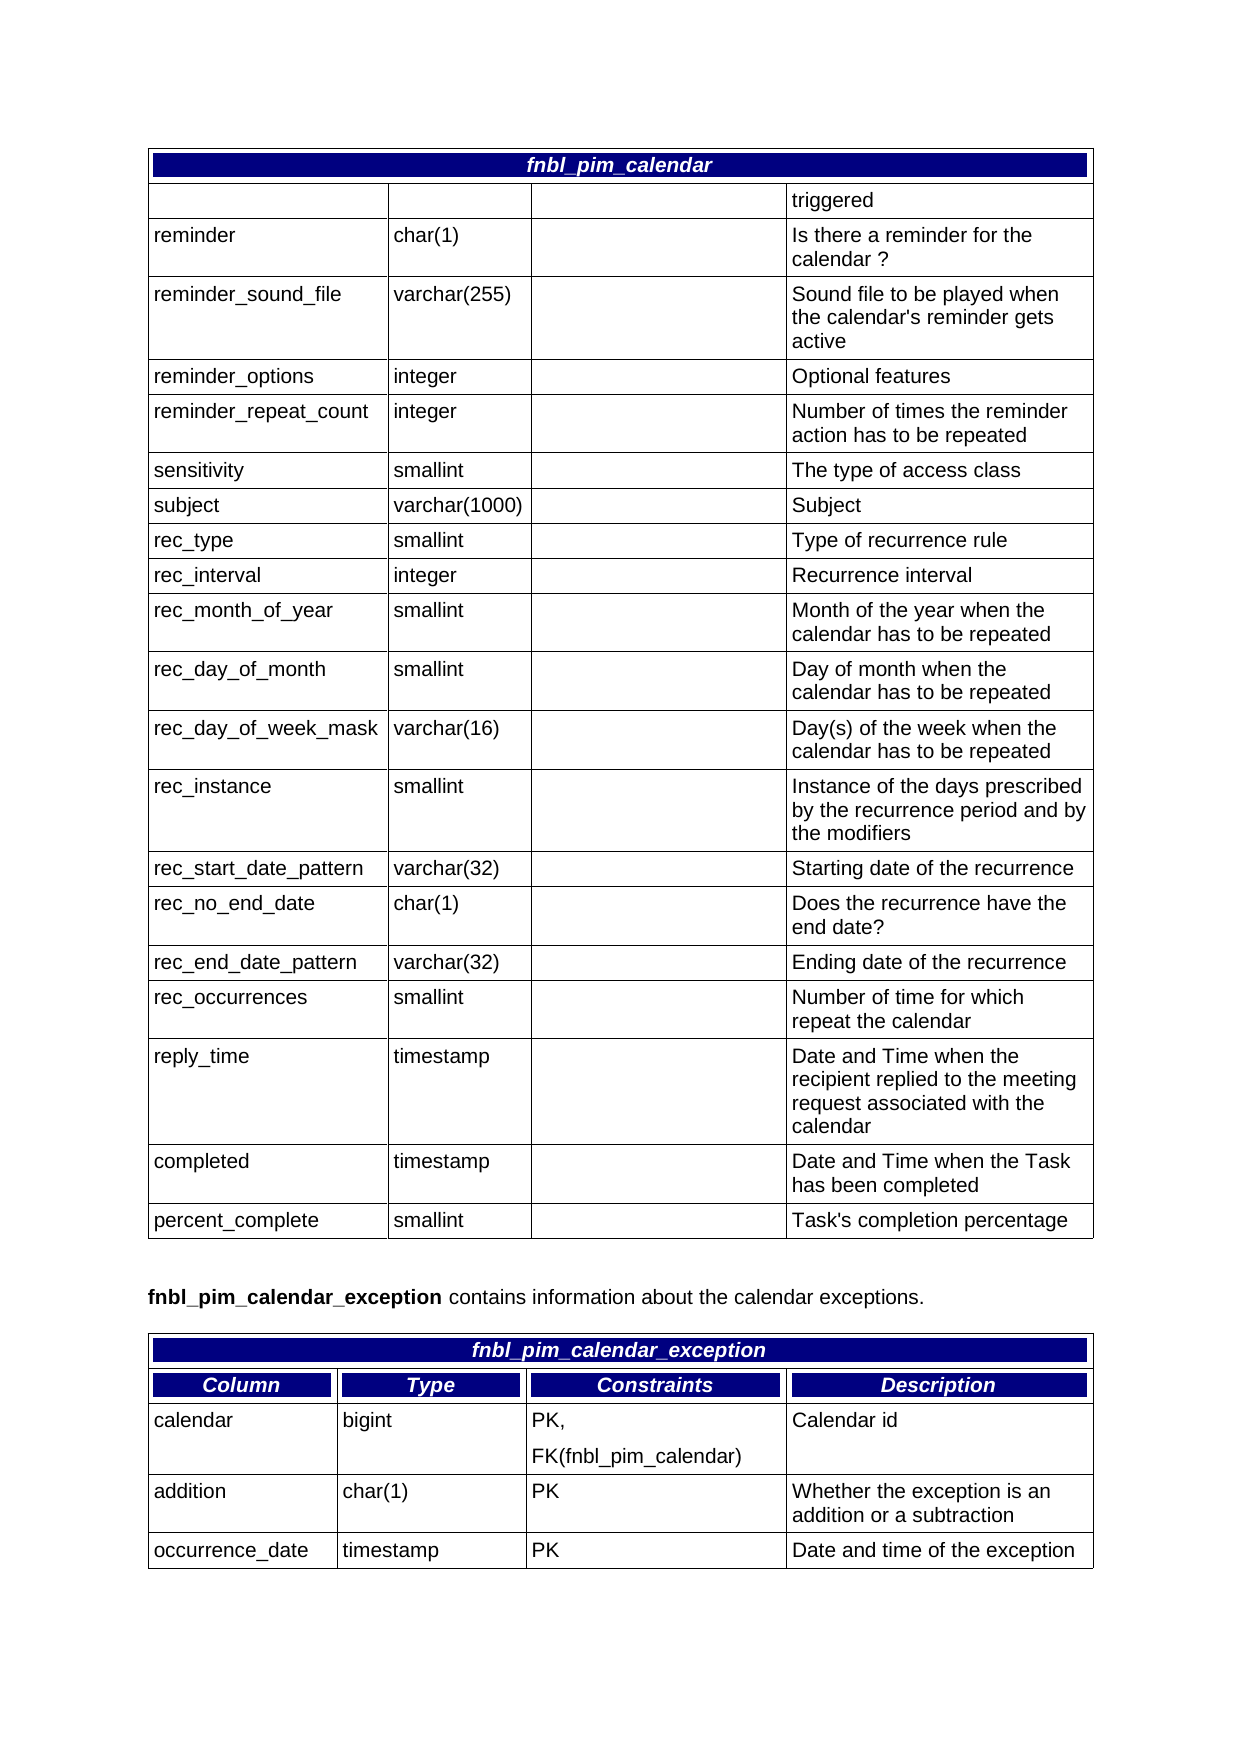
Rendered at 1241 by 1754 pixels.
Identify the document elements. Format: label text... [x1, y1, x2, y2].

table_cell Task's completion percentage [787, 1204, 1093, 1238]
table_cell varchar(255) [389, 277, 531, 359]
table_cell integer [389, 395, 531, 452]
table_cell rec_interval [149, 559, 387, 593]
table_cell [532, 360, 786, 394]
table_cell [532, 652, 786, 710]
table_header fnbl_pim_calendar [149, 149, 1093, 183]
table_cell Constraints [527, 1369, 786, 1403]
table_cell varchar(16) [389, 711, 531, 769]
table_cell calendar [149, 1404, 337, 1474]
table_cell [149, 184, 387, 218]
table_cell The type of access class [787, 453, 1093, 488]
table_cell Description [787, 1369, 1093, 1403]
table_cell reminder_options [149, 360, 387, 394]
table_cell [532, 981, 786, 1038]
table_cell rec_month_of_year [149, 594, 387, 651]
table_cell smallint [389, 453, 531, 488]
table_cell bigint [338, 1404, 526, 1474]
table_cell [532, 946, 786, 980]
table_cell [532, 711, 786, 769]
table_cell Type of recurrence rule [787, 524, 1093, 558]
table_cell [532, 1039, 786, 1144]
table_cell Date and Time when the Task has been completed [787, 1145, 1093, 1203]
table_cell [532, 395, 786, 452]
table_cell Day(s) of the week when the calendar has to be repeated [787, 711, 1093, 769]
table_cell rec_occurrences [149, 981, 387, 1038]
table_cell rec_no_end_date [149, 887, 387, 945]
table_cell Starting date of the recurrence [787, 852, 1093, 886]
table_cell Calendar id [787, 1404, 1093, 1474]
table_cell [532, 184, 786, 218]
table_cell [389, 184, 531, 218]
table_cell triggered [787, 184, 1093, 218]
table_cell rec_start_date_pattern [149, 852, 387, 886]
table_cell [532, 219, 786, 276]
table_cell varchar(1000) [389, 489, 531, 523]
table_cell [532, 770, 786, 851]
table_cell [532, 277, 786, 359]
table_cell rec_day_of_week_mask [149, 711, 387, 769]
table_cell smallint [389, 1204, 531, 1238]
table_cell Whether the exception is an addition or a subtraction [787, 1475, 1093, 1532]
table_cell Day of month when the calendar has to be repeated [787, 652, 1093, 710]
table_cell Optional features [787, 360, 1093, 394]
table_cell completed [149, 1145, 387, 1203]
table_cell Number of time for which repeat the calendar [787, 981, 1093, 1038]
table_cell reply_time [149, 1039, 387, 1144]
table_cell Ending date of the recurrence [787, 946, 1093, 980]
table_cell percent_complete [149, 1204, 387, 1238]
table_cell [532, 852, 786, 886]
table_header fnbl_pim_calendar_exception [149, 1334, 1093, 1368]
table_cell [532, 524, 786, 558]
table_cell reminder [149, 219, 387, 276]
table_cell smallint [389, 652, 531, 710]
table_cell addition [149, 1475, 337, 1532]
table_cell timestamp [389, 1145, 531, 1203]
table_cell char(1) [389, 887, 531, 945]
table_cell rec_type [149, 524, 387, 558]
table_cell Column [149, 1369, 337, 1403]
table_cell rec_instance [149, 770, 387, 851]
table_cell PK [527, 1475, 786, 1532]
table_cell integer [389, 360, 531, 394]
table_cell Is there a reminder for the calendar ? [787, 219, 1093, 276]
table_cell Recurrence interval [787, 559, 1093, 593]
table_cell Subject [787, 489, 1093, 523]
table_cell timestamp [389, 1039, 531, 1144]
table_cell reminder_repeat_count [149, 395, 387, 452]
table_cell Number of times the reminder action has to be repeated [787, 395, 1093, 452]
table_cell Month of the year when the calendar has to be repeated [787, 594, 1093, 651]
table_cell PK [527, 1533, 786, 1568]
table_cell varchar(32) [389, 852, 531, 886]
table_cell [532, 887, 786, 945]
table_cell sensitivity [149, 453, 387, 488]
table_cell smallint [389, 981, 531, 1038]
table_cell PK, FK(fnbl_pim_calendar) [527, 1404, 786, 1474]
text fnbl_pim_calendar_exception contains information about the calendar exceptions. [148, 1285, 1093, 1309]
table_cell [532, 594, 786, 651]
table_cell smallint [389, 524, 531, 558]
table_cell rec_day_of_month [149, 652, 387, 710]
table_cell [532, 1204, 786, 1238]
table_cell reminder_sound_file [149, 277, 387, 359]
table_cell Type [338, 1369, 526, 1403]
table_cell [532, 1145, 786, 1203]
table_cell timestamp [338, 1533, 526, 1568]
table_cell Date and time of the exception [787, 1533, 1093, 1568]
table_cell Does the recurrence have the end date? [787, 887, 1093, 945]
table_cell Sound file to be played when the calendar's reminder gets active [787, 277, 1093, 359]
table_cell Instance of the days prescribed by the recurrence period and by the modifiers [787, 770, 1093, 851]
table_cell integer [389, 559, 531, 593]
table_cell [532, 489, 786, 523]
table_cell smallint [389, 594, 531, 651]
table_cell char(1) [389, 219, 531, 276]
table_cell smallint [389, 770, 531, 851]
table_cell [532, 559, 786, 593]
table_cell char(1) [338, 1475, 526, 1532]
table_cell Date and Time when the recipient replied to the meeting request associated with the calendar [787, 1039, 1093, 1144]
table_cell varchar(32) [389, 946, 531, 980]
table_cell occurrence_date [149, 1533, 337, 1568]
table_cell [532, 453, 786, 488]
table_cell subject [149, 489, 387, 523]
table_cell rec_end_date_pattern [149, 946, 387, 980]
